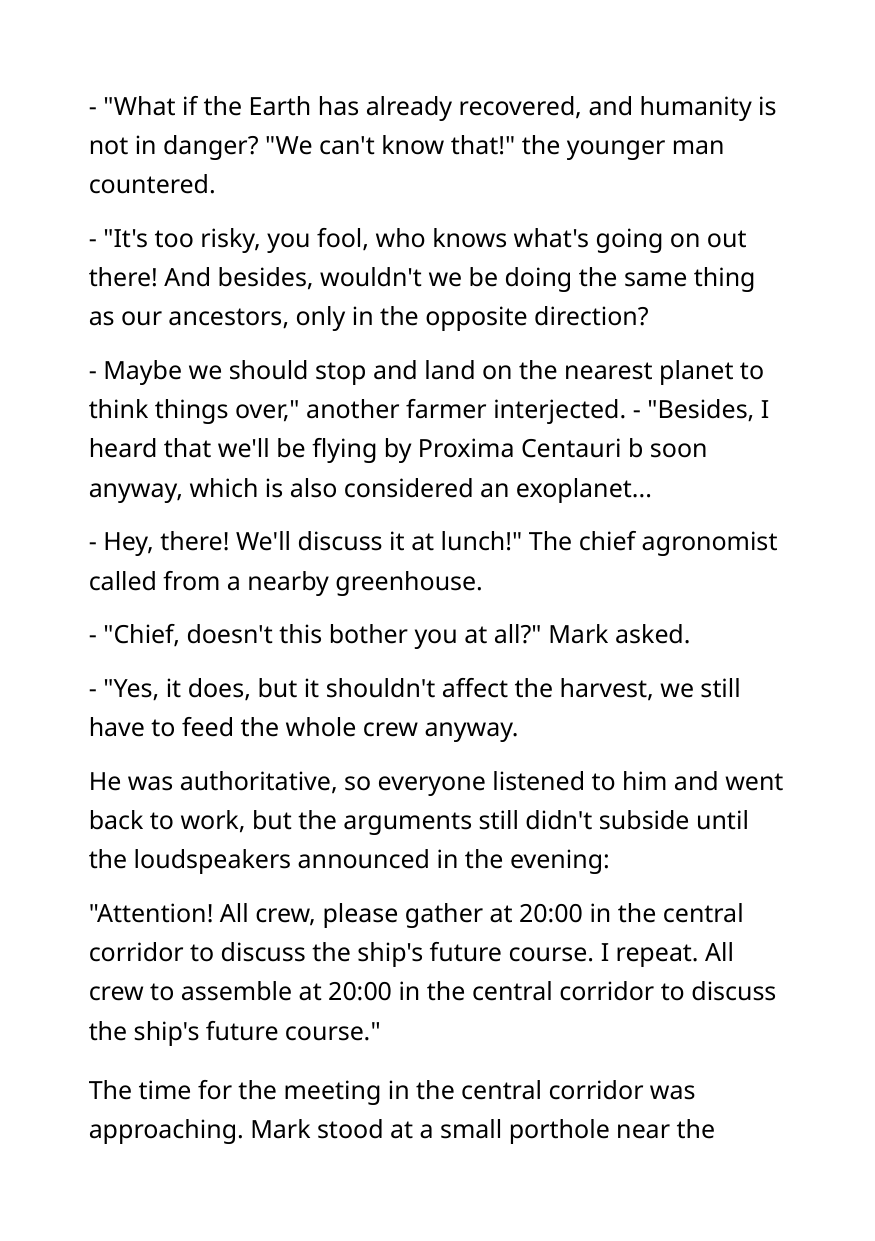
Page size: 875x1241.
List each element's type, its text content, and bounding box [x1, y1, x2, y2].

text - "What if the Earth has already recovered, and humanity is not in danger? "We can't know that!" the younger man countered. [88, 88, 786, 201]
text - "Yes, it does, but it shouldn't affect the harvest, we still have to feed the whole crew anyway. [88, 671, 786, 744]
text - Hey, there! We'll discuss it at lunch!" The chief agronomist called from a nearby greenhouse. [88, 524, 786, 597]
text - "Chief, doesn't this bother you at all?" Mark asked. [88, 617, 786, 651]
text - Maybe we should stop and land on the nearest planet to think things over," another farmer interjected. - "Besides, I heard that we'll be flying by Proxima Centauri b soon anyway, which is also considered an exoplanet... [88, 353, 786, 504]
text The time for the meeting in the central corridor was approaching. Mark stood at a small porthole near the [88, 1073, 786, 1146]
text "Attention! All crew, please gather at 20:00 in the central corridor to discuss the ship's future course. I repeat. All crew to assemble at 20:00 in the central corridor to discuss the ship's future course." [88, 896, 786, 1047]
text - "It's too risky, you fool, who knows what's going on out there! And besides, wouldn't we be doing the same thing as our ancestors, only in the opposite direction? [88, 221, 786, 333]
text He was authoritative, so everyone listened to him and went back to work, but the arguments still didn't subside until the loudspeakers announced in the evening: [88, 763, 786, 876]
